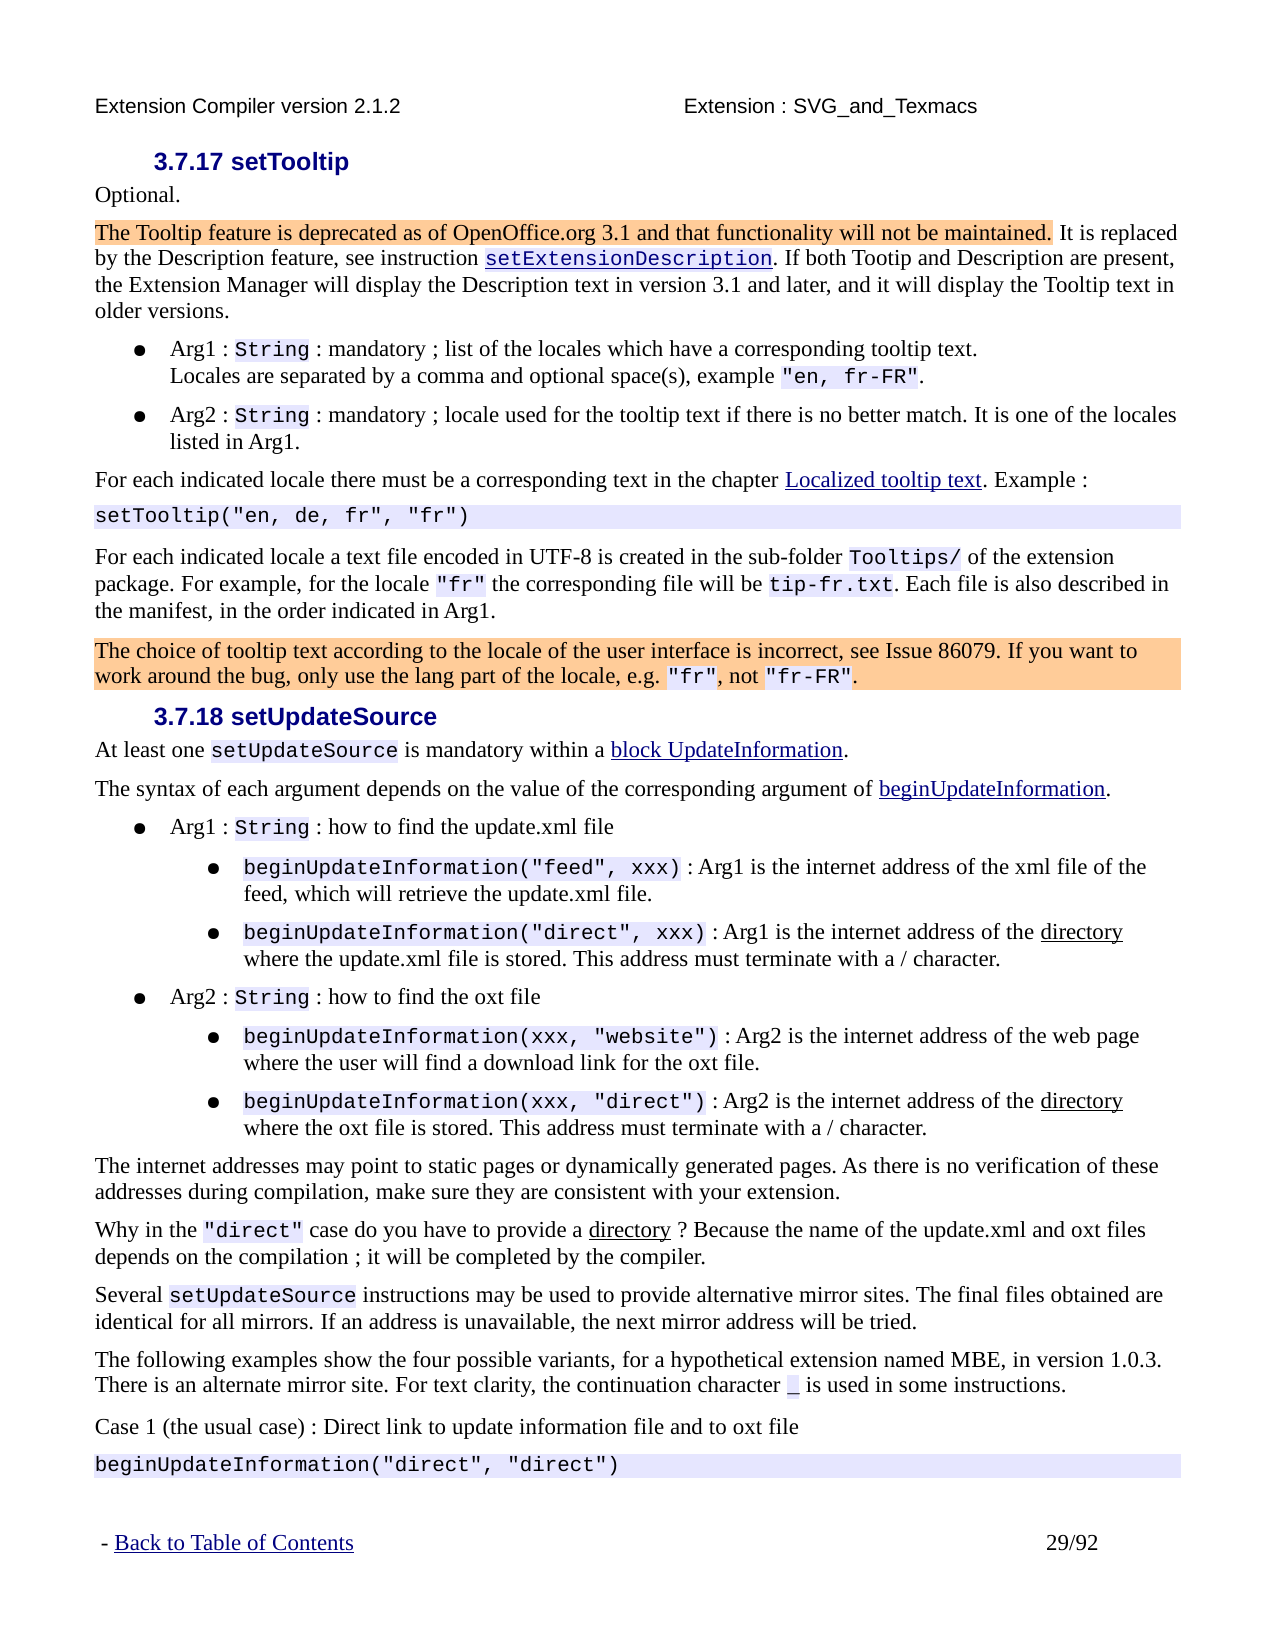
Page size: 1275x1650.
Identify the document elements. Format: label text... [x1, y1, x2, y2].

text The Tooltip feature is deprecated as of OpenOffice.org 3.1 and that functionality will not be maintained. It is replaced by the Description feature, see instruction setExtensionDescription. If both Tootip and Description are present, the Extension Manager will display the Description text in version 3.1 and later, and it will display the Tooltip text in older versions. [94, 219, 1181, 323]
list beginUpdateInformation(xxx, "website") : Arg2 is the internet address of the web page where the user will find a download link for the oxt file. [206, 1023, 1181, 1076]
text The syntax of each argument depends on the value of the corresponding argument of beginUpdateInformation. [94, 776, 1181, 802]
subtitle setUpdateSource [153, 703, 1181, 731]
list Arg1 : String : mandatory ; list of the locales which have a corresponding tooltip text. Locales are separated by a comma and optional space(s), example "en, fr-FR". [132, 336, 1181, 389]
list beginUpdateInformation("feed", xxx) : Arg1 is the internet address of the xml file of the feed, which will retrieve the update.xml file. [206, 853, 1181, 906]
list Arg2 : String : how to find the oxt file [132, 983, 1181, 1011]
text For each indicated locale a text file encoded in UTF-8 is created in the sub-folder Tooltips/ of the extension package. For example, for the locale "fr" the corresponding file will be tip-fr.txt. Each file is also described in the manifest, in the order indicated in Arg1. [94, 543, 1181, 623]
text Case 1 (the usual case) : Direct link to update information file and to oxt file [94, 1414, 1181, 1439]
text The choice of tooltip text according to the locale of the user interface is incorrect, see Issue 86079. If you want to work around the bug, only use the lang part of the locale, e.g. "fr", not "fr-FR". [94, 638, 1181, 690]
text At least one setUpdateSource is mandatory within a block UpdateInformation. [94, 737, 1181, 763]
list Arg1 : String : how to find the update.xml file [132, 814, 1181, 841]
list beginUpdateInformation(xxx, "direct") : Arg2 is the internet address of the directory where the oxt file is stored. This address must terminate with a / character. [206, 1088, 1181, 1141]
list Arg2 : String : mandatory ; locale used for the tooltip text if there is no better match. It is one of the locales listed in Arg1. [132, 402, 1181, 454]
text Optional. [94, 181, 1181, 207]
text Why in the "direct" case do you have to provide a directory ? Because the name of the update.xml and oxt files depends on the compilation ; it will be completed by the compiler. [94, 1217, 1181, 1269]
text beginUpdateInformation("direct", "direct") [94, 1454, 1181, 1478]
text Several setUpdateSource instructions may be used to provide alternative mirror sites. The final files obtained are identical for all mirrors. If an address is unavailable, the next mirror address will be tried. [94, 1282, 1181, 1334]
text For each indicated locale there must be a corresponding text in the chapter Localized tooltip text. Example : [94, 467, 1181, 492]
text The following examples show the four possible variants, for a hypothetical extension named MBE, in version 1.0.3. There is an alternate mirror site. For text clarity, the continuation character _ is used in some instructions. [94, 1347, 1181, 1399]
subtitle setTooltip [153, 147, 1181, 176]
text The internet addresses may point to static pages or dynamically generated pages. As there is no verification of these addresses during compilation, make sure they are consistent with your extension. [94, 1153, 1181, 1204]
list beginUpdateInformation("direct", xxx) : Arg1 is the internet address of the directory where the update.xml file is stored. This address must terminate with a / character. [206, 918, 1181, 971]
text setTooltip("en, de, fr", "fr") [94, 505, 1181, 529]
